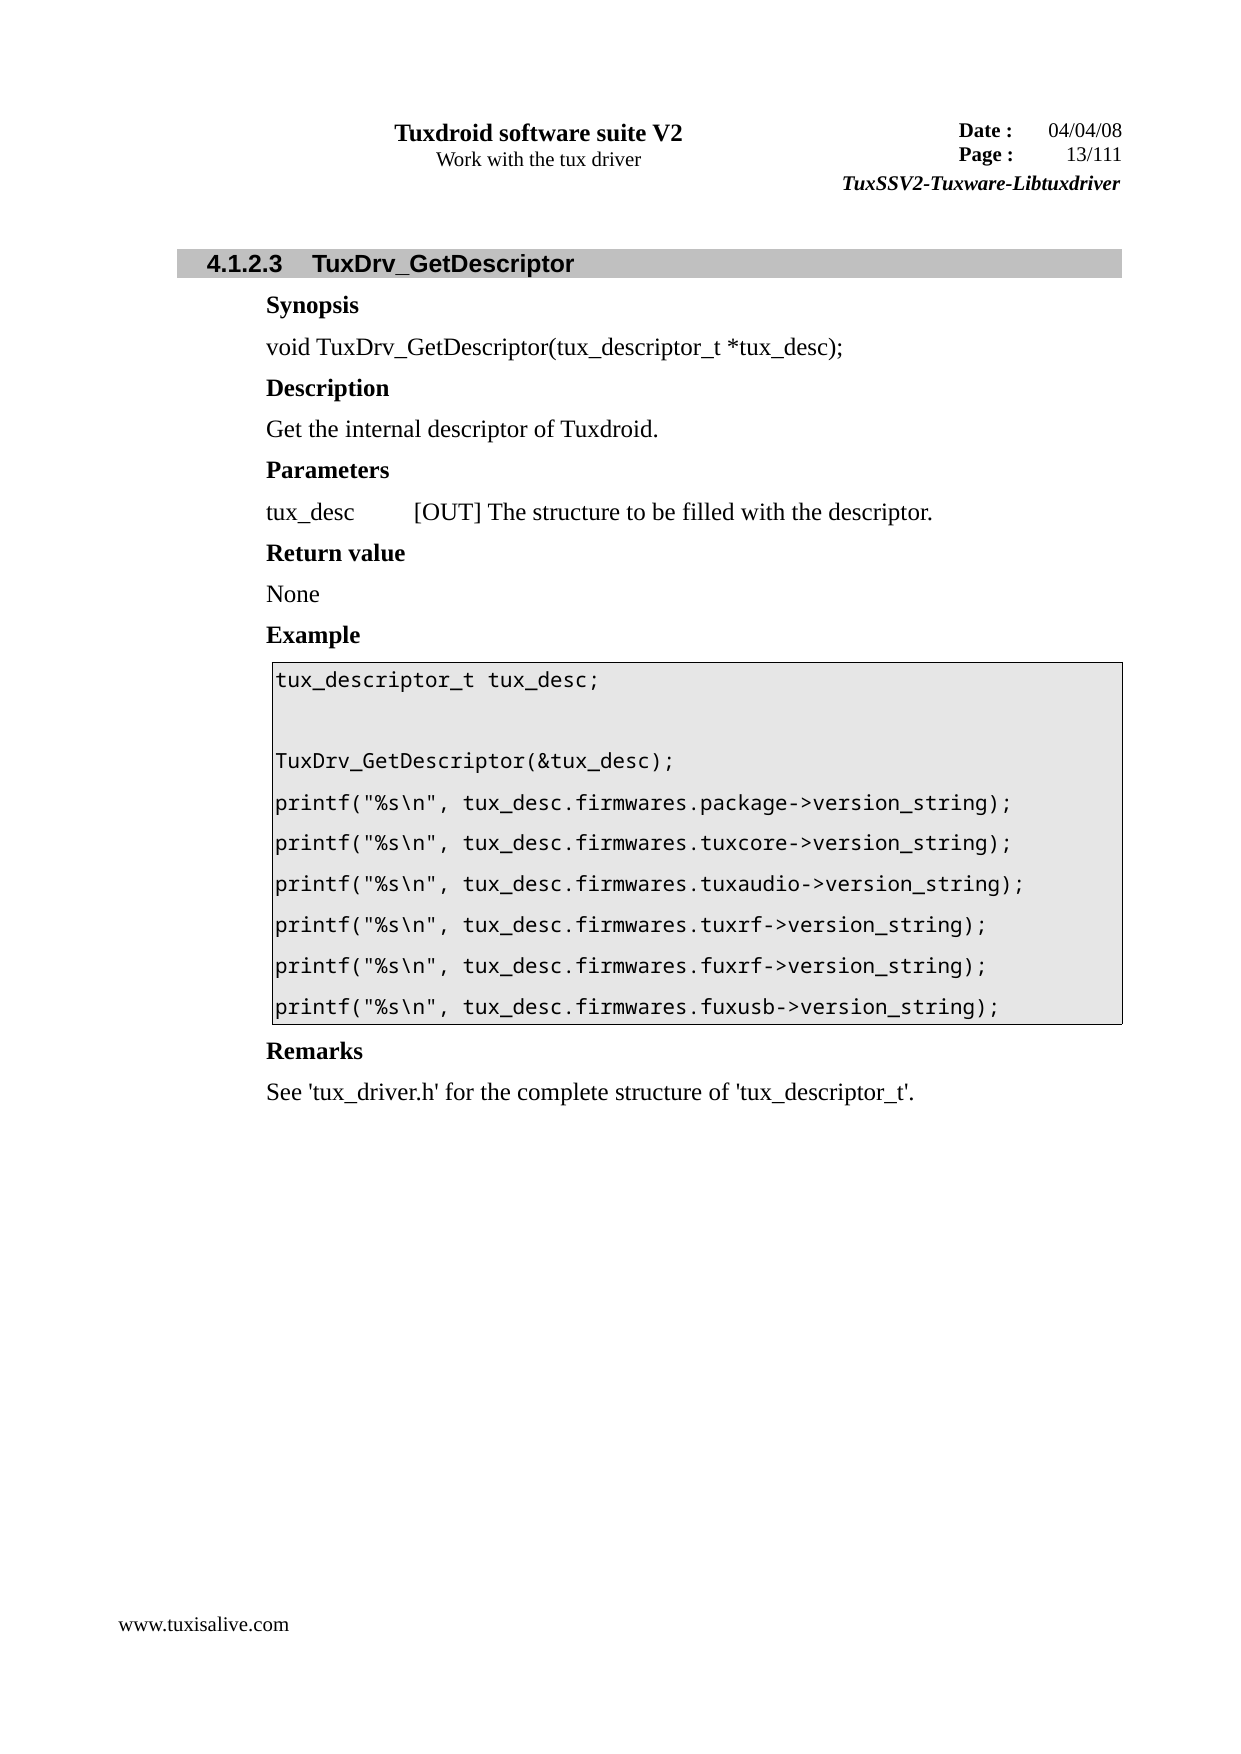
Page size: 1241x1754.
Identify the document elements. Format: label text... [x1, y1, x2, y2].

text Description [266, 373, 1122, 402]
text printf("%s\n", tux_desc.firmwares.fuxusb->version_string); [273, 989, 1122, 1024]
text printf("%s\n", tux_desc.firmwares.package->version_string); [273, 784, 1122, 816]
text Return value [266, 538, 1122, 567]
text None [266, 579, 1122, 608]
text Example [266, 621, 1122, 649]
text tux_desc [OUT] The structure to be filled with the descriptor. [266, 497, 1122, 526]
text printf("%s\n", tux_desc.firmwares.tuxrf->version_string); [273, 907, 1122, 939]
text void TuxDrv_GetDescriptor(tux_descriptor_t *tux_desc); [266, 332, 1122, 361]
text Get the internal descriptor of Tuxdroid. [266, 414, 1122, 443]
text printf("%s\n", tux_desc.firmwares.tuxaudio->version_string); [273, 866, 1122, 898]
text printf("%s\n", tux_desc.firmwares.fuxrf->version_string); [273, 948, 1122, 980]
text Remarks [266, 1036, 1122, 1065]
text tux_descriptor_t tux_desc; [273, 663, 1122, 693]
text TuxDrv_GetDescriptor(&tux_desc); [273, 744, 1122, 775]
text Synopsis [266, 291, 1122, 319]
subtitle TuxDrv_GetDescriptor [177, 249, 1122, 278]
text printf("%s\n", tux_desc.firmwares.tuxcore->version_string); [273, 826, 1122, 857]
text Parameters [266, 456, 1122, 484]
text See 'tux_driver.h' for the complete structure of 'tux_descriptor_t'. [266, 1077, 1122, 1106]
